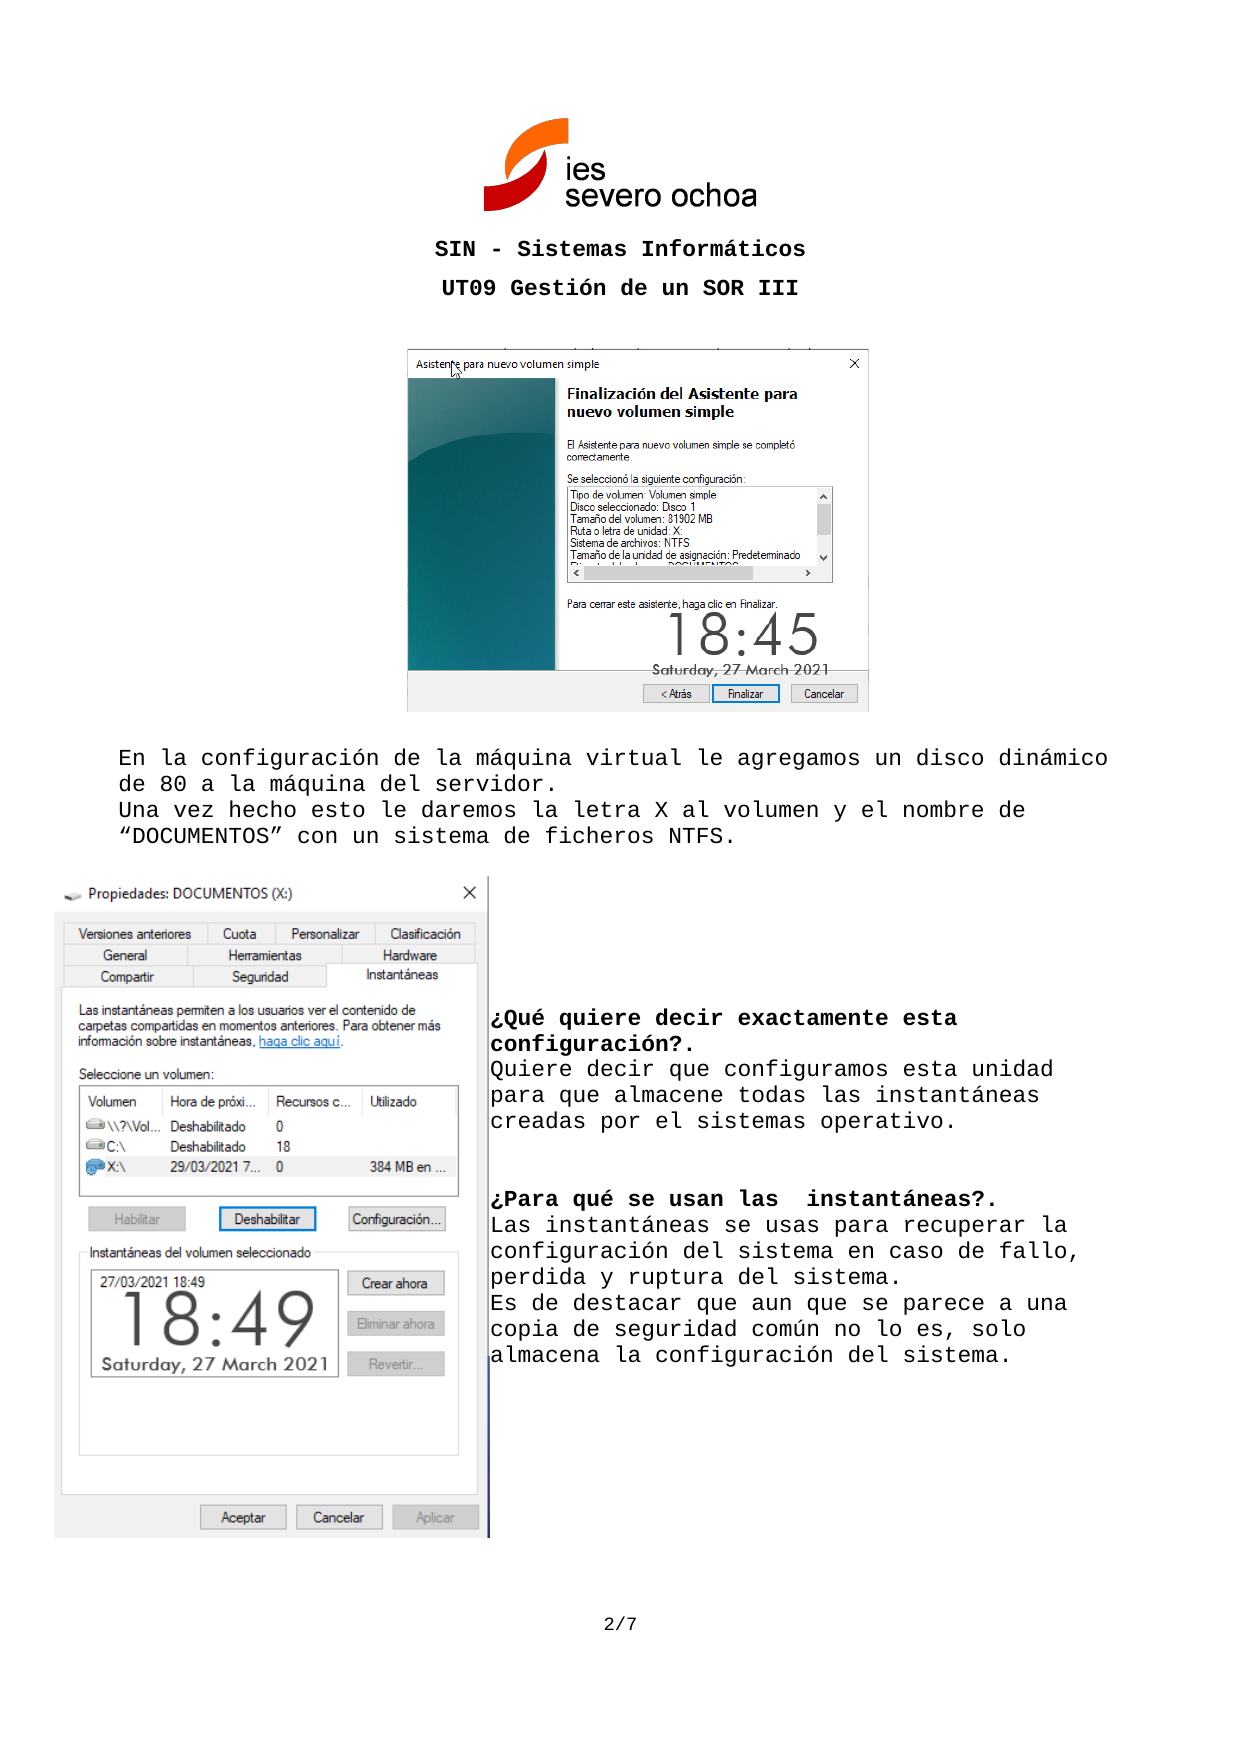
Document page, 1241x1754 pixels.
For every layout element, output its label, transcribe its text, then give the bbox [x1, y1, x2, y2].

text Quiere decir que configuramos esta unidad para que almacene todas las instantáneas creadas por el sistemas operativo. [490, 1058, 1122, 1136]
text ¿Para qué se usan las instantáneas?. [490, 1187, 1122, 1213]
text Una vez hecho esto le daremos la letra X al volumen y el nombre de “DOCUMENTOS” con un sistema de ficheros NTFS. [118, 798, 1122, 850]
picture [407, 348, 869, 712]
picture [54, 876, 490, 1538]
text ¿Qué quiere decir exactamente esta configuración?. [490, 1006, 1122, 1058]
picture [483, 118, 757, 211]
text Es de destacar que aun que se parece a una copia de seguridad común no lo es, solo almacena la configuración del sistema. [490, 1291, 1122, 1369]
text Las instantáneas se usas para recuperar la configuración del sistema en caso de fallo, perdida y ruptura del sistema. [490, 1213, 1122, 1291]
text En la configuración de la máquina virtual le agregamos un disco dinámico de 80 a la máquina del servidor. [118, 747, 1122, 798]
